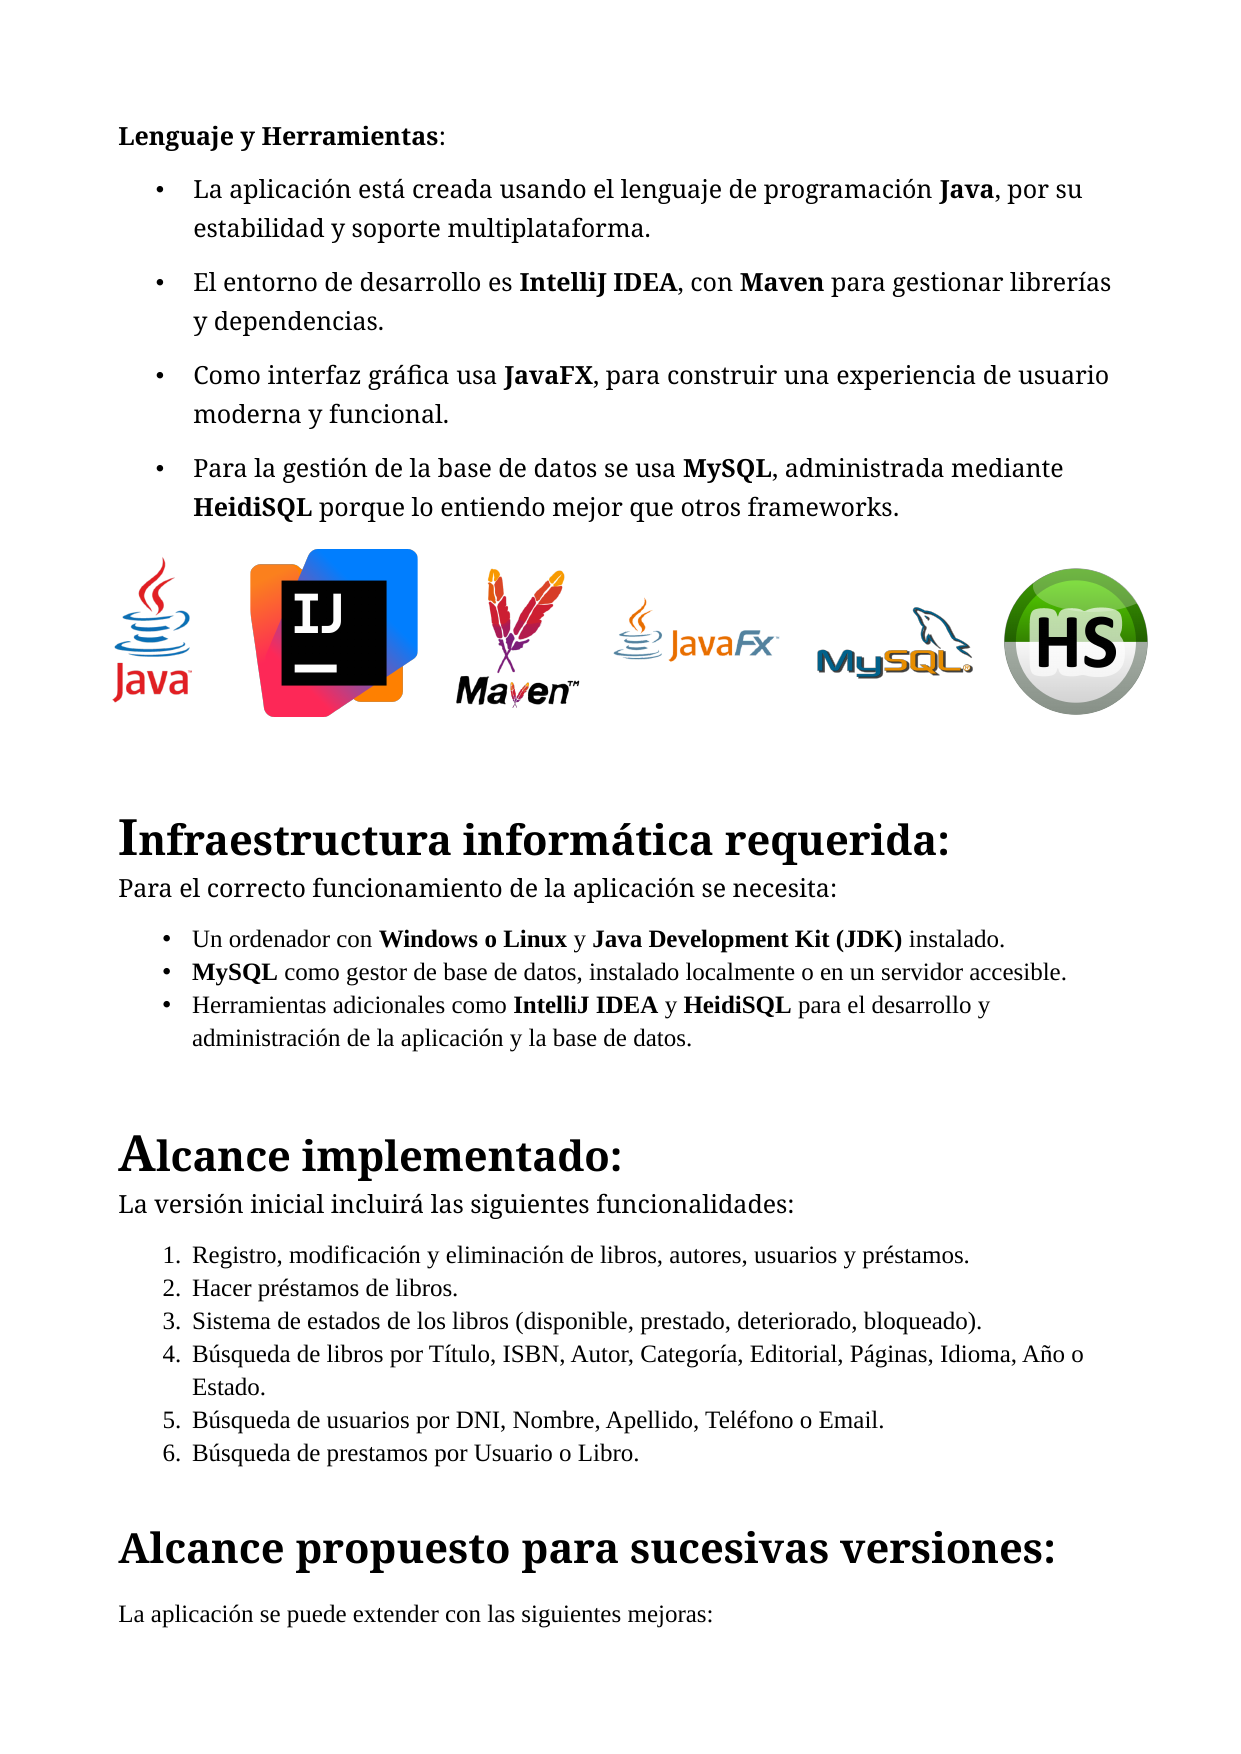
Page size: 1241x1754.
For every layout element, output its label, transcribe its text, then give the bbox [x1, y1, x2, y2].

list Hacer préstamos de libros. [162, 1273, 1122, 1302]
text La aplicación se puede extender con las siguientes mejoras: [118, 1599, 1122, 1627]
list Registro, modificación y eliminación de libros, autores, usuarios y préstamos. [162, 1240, 1122, 1269]
picture [998, 562, 1154, 721]
text La versión inicial incluirá las siguientes funcionalidades: [118, 1186, 1122, 1221]
list Como interfaz gráfica usa JavaFX, para construir una experiencia de usuario moderna y funcional. [156, 358, 1122, 431]
text Infraestructura informática requerida: [118, 802, 1122, 870]
picture [804, 563, 984, 721]
text Para el correcto funcionamiento de la aplicación se necesita: [118, 870, 1122, 904]
list Herramientas adicionales como IntelliJ IDEA y HeidiSQL para el desarrollo y administración de la aplicación y la base de datos. [162, 990, 1122, 1052]
list Búsqueda de prestamos por Usuario o Libro. [162, 1438, 1122, 1467]
picture [434, 553, 597, 720]
list Un ordenador con Windows o Linux y Java Development Kit (JDK) instalado. [162, 924, 1122, 953]
text Lenguaje y Herramientas: [118, 118, 1122, 152]
picture [65, 544, 239, 715]
list MySQL como gestor de base de datos, instalado localmente o en un servidor accesible. [162, 957, 1122, 986]
list El entorno de desarrollo es IntelliJ IDEA, con Maven para gestionar librerías y dependencias. [156, 265, 1122, 338]
text Alcance propuesto para sucesivas versiones: [118, 1519, 1122, 1576]
list Sistema de estados de los libros (disponible, prestado, deteriorado, bloqueado). [162, 1306, 1122, 1335]
list Búsqueda de usuarios por DNI, Nombre, Apellido, Teléfono o Email. [162, 1405, 1122, 1434]
list Búsqueda de libros por Título, ISBN, Autor, Categoría, Editorial, Páginas, Idioma, Año o Estado. [162, 1339, 1122, 1401]
list Para la gestión de la base de datos se usa MySQL, administrada mediante HeidiSQL porque lo entiendo mejor que otros frameworks. [156, 451, 1122, 524]
list La aplicación está creada usando el lenguaje de programación Java, por su estabilidad y soporte multiplataforma. [156, 172, 1122, 245]
picture [610, 560, 783, 723]
picture [250, 549, 418, 717]
text Alcance implementado: [118, 1118, 1122, 1186]
